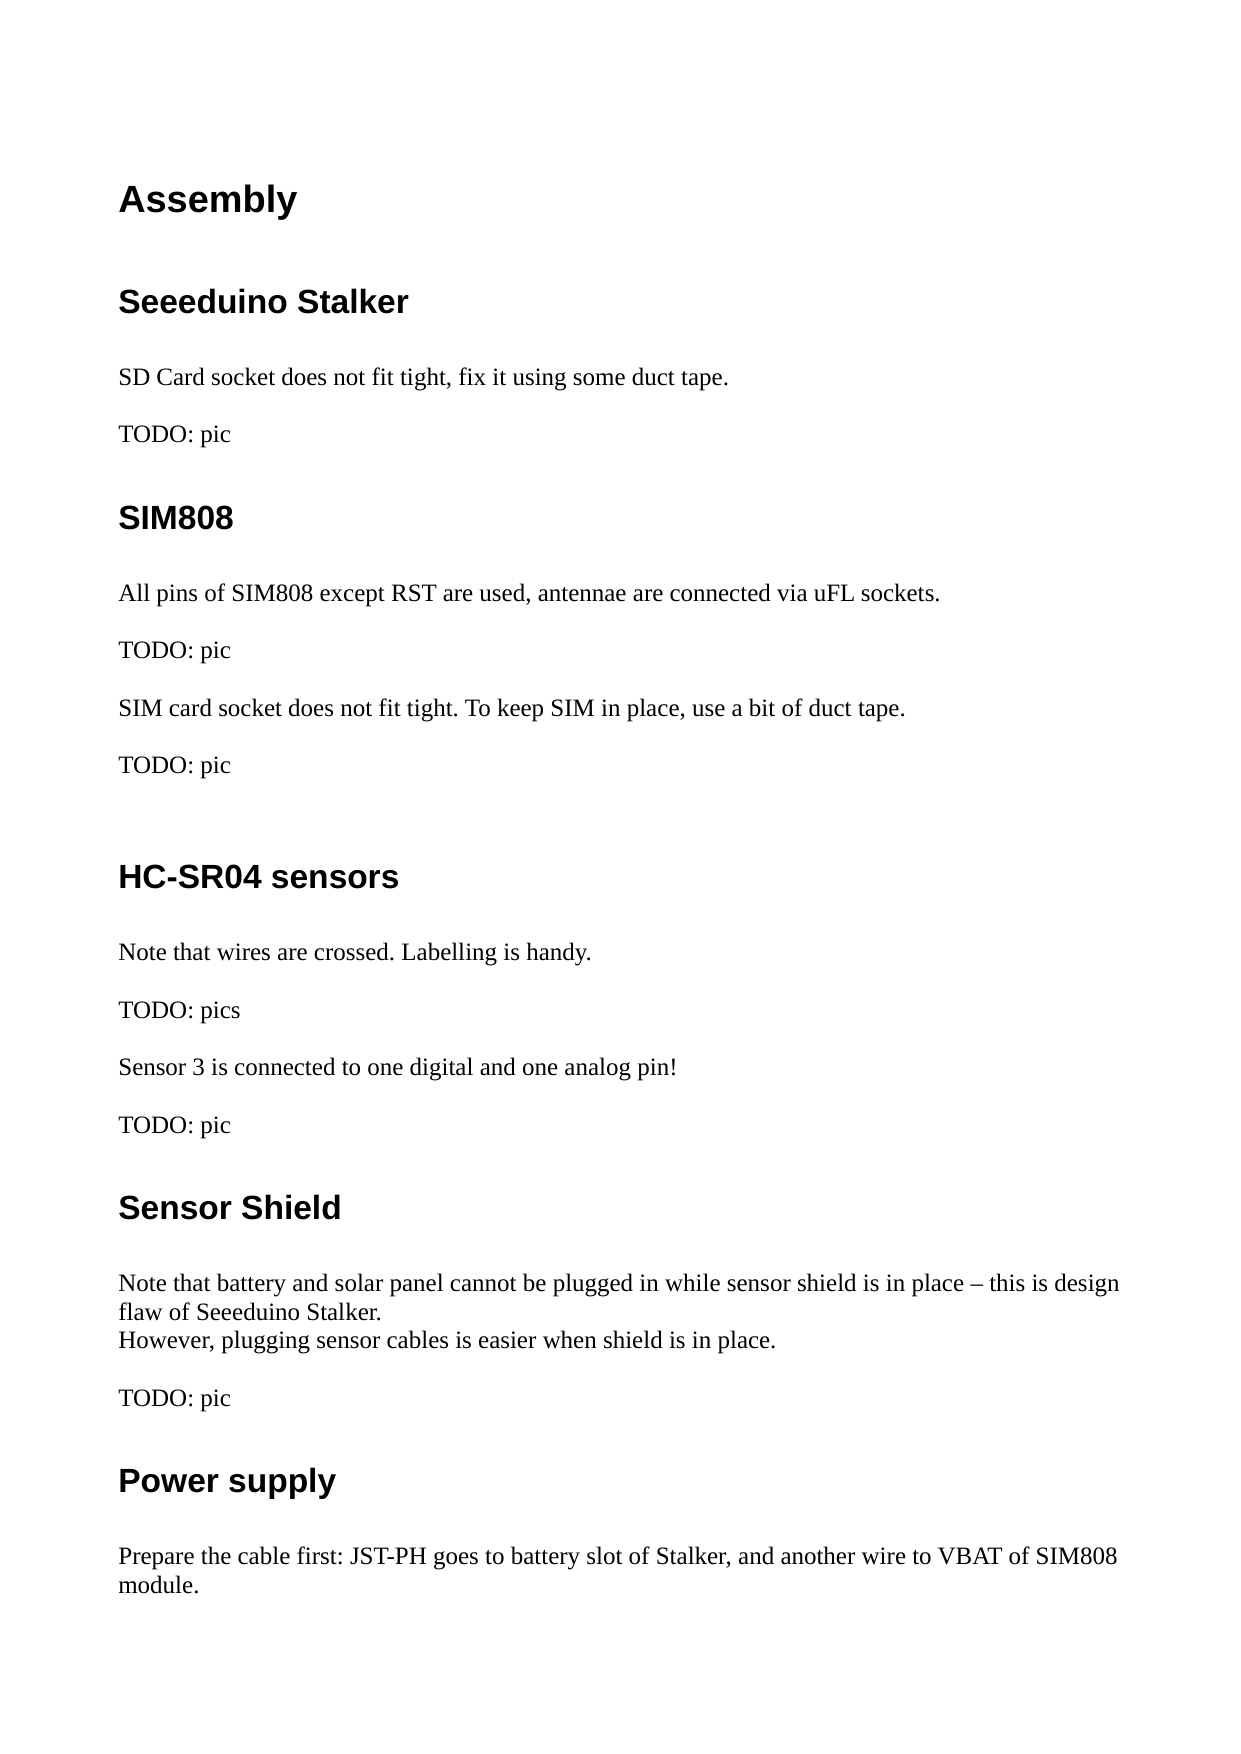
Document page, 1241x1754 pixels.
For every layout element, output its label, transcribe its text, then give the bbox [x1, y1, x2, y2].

text Note that battery and solar panel cannot be plugged in while sensor shield is in place – this is design flaw of Seeeduino Stalker. [118, 1268, 1122, 1325]
text However, plugging sensor cables is easier when shield is in place. [118, 1325, 1122, 1354]
text Sensor 3 is connected to one digital and one analog pin! [118, 1052, 1122, 1081]
subtitle Seeeduino Stalker [118, 282, 1122, 321]
text SIM card socket does not fit tight. To keep SIM in place, use a bit of duct tape. [118, 693, 1122, 721]
text TODO: pic [118, 635, 1122, 664]
text All pins of SIM808 except RST are used, antennae are connected via uFL sockets. [118, 578, 1122, 606]
text Note that wires are crossed. Labelling is handy. [118, 937, 1122, 966]
text Prepare the cable first: JST-PH goes to battery slot of Stalker, and another wire to VBAT of SIM808 module. [118, 1541, 1122, 1599]
subtitle Power supply [118, 1461, 1122, 1500]
text TODO: pics [118, 995, 1122, 1023]
subtitle Assembly [118, 176, 1122, 220]
subtitle Sensor Shield [118, 1188, 1122, 1227]
text SD Card socket does not fit tight, fix it using some duct tape. [118, 362, 1122, 391]
text TODO: pic [118, 419, 1122, 448]
text TODO: pic [118, 1383, 1122, 1412]
text TODO: pic [118, 750, 1122, 779]
subtitle HC-SR04 sensors [118, 857, 1122, 896]
text TODO: pic [118, 1110, 1122, 1138]
subtitle SIM808 [118, 498, 1122, 536]
